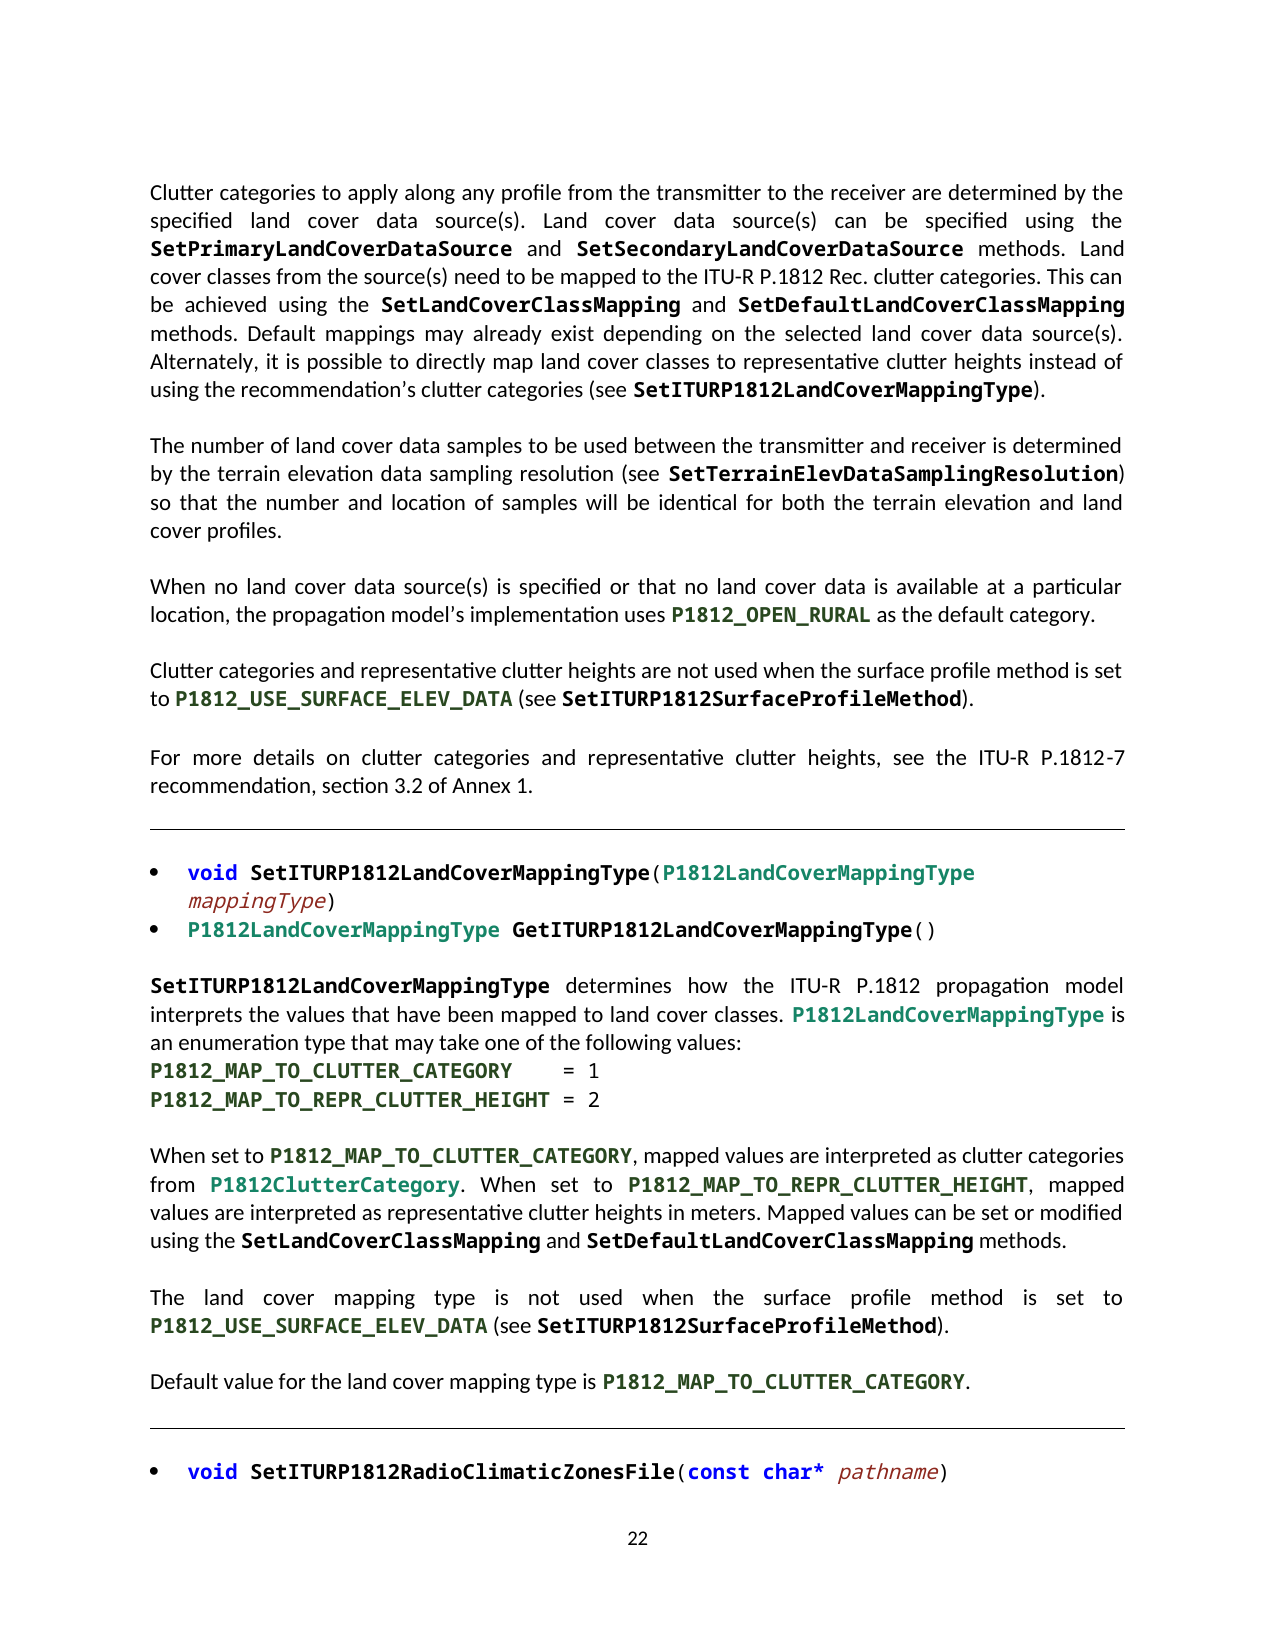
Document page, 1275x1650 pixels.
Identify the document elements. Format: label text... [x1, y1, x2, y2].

text P1812_MAP_TO_REPR_CLUTTER_HEIGHT = 2 [150, 1085, 1125, 1113]
text The land cover mapping type is not used when the surface profile method is set to P1812_USE_SURFACE_ELEV_DATA (see SetITURP1812SurfaceProfileMethod). [150, 1283, 1125, 1339]
text When no land cover data source(s) is specified or that no land cover data is available at a particular location, the propagation model’s implementation uses P1812_OPEN_RURAL as the default category. [150, 572, 1125, 628]
list P1812LandCoverMappingType GetITURP1812LandCoverMappingType() [150, 915, 1125, 943]
text Default value for the land cover mapping type is P1812_MAP_TO_CLUTTER_CATEGORY. [150, 1367, 1125, 1398]
list void SetITURP1812RadioClimaticZonesFile(const char* pathname) [150, 1457, 1125, 1485]
text Clutter categories to apply along any profile from the transmitter to the receiver are determined by the specified land cover data source(s). Land cover data source(s) can be specified using the SetPrimaryLandCoverDataSource and SetSecondaryLandCoverDataSource methods. Land cover classes from the source(s) need to be mapped to the ITU-R P.1812 Rec. clutter categories. This can be achieved using the SetLandCoverClassMapping and SetDefaultLandCoverClassMapping methods. Default mappings may already exist depending on the selected land cover data source(s). Alternately, it is possible to directly map land cover classes to representative clutter heights instead of using the recommendation’s clutter categories (see SetITURP1812LandCoverMappingType). [150, 178, 1125, 403]
text P1812_MAP_TO_CLUTTER_CATEGORY = 1 [150, 1056, 1125, 1085]
text When set to P1812_MAP_TO_CLUTTER_CATEGORY, mapped values are interpreted as clutter categories from P1812ClutterCategory. When set to P1812_MAP_TO_REPR_CLUTTER_HEIGHT, mapped values are interpreted as representative clutter heights in meters. Mapped values can be set or modified using the SetLandCoverClassMapping and SetDefaultLandCoverClassMapping methods. [150, 1141, 1125, 1255]
text The number of land cover data samples to be used between the transmitter and receiver is determined by the terrain elevation data sampling resolution (see SetTerrainElevDataSamplingResolution) so that the number and location of samples will be identical for both the terrain elevation and land cover profiles. [150, 431, 1125, 544]
list void SetITURP1812LandCoverMappingType(P1812LandCoverMappingType mappingType) [150, 858, 1125, 915]
text Clutter categories and representative clutter heights are not used when the surface profile method is set to P1812_USE_SURFACE_ELEV_DATA (see SetITURP1812SurfaceProfileMethod). [150, 656, 1125, 713]
text For more details on clutter categories and representative clutter heights, see the ITU-R P.1812-7 recommendation, section 3.2 of Annex 1. [150, 743, 1125, 799]
text SetITURP1812LandCoverMappingType determines how the ITU-R P.1812 propagation model interprets the values that have been mapped to land cover classes. P1812LandCoverMappingType is an enumeration type that may take one of the following values: [150, 972, 1125, 1056]
